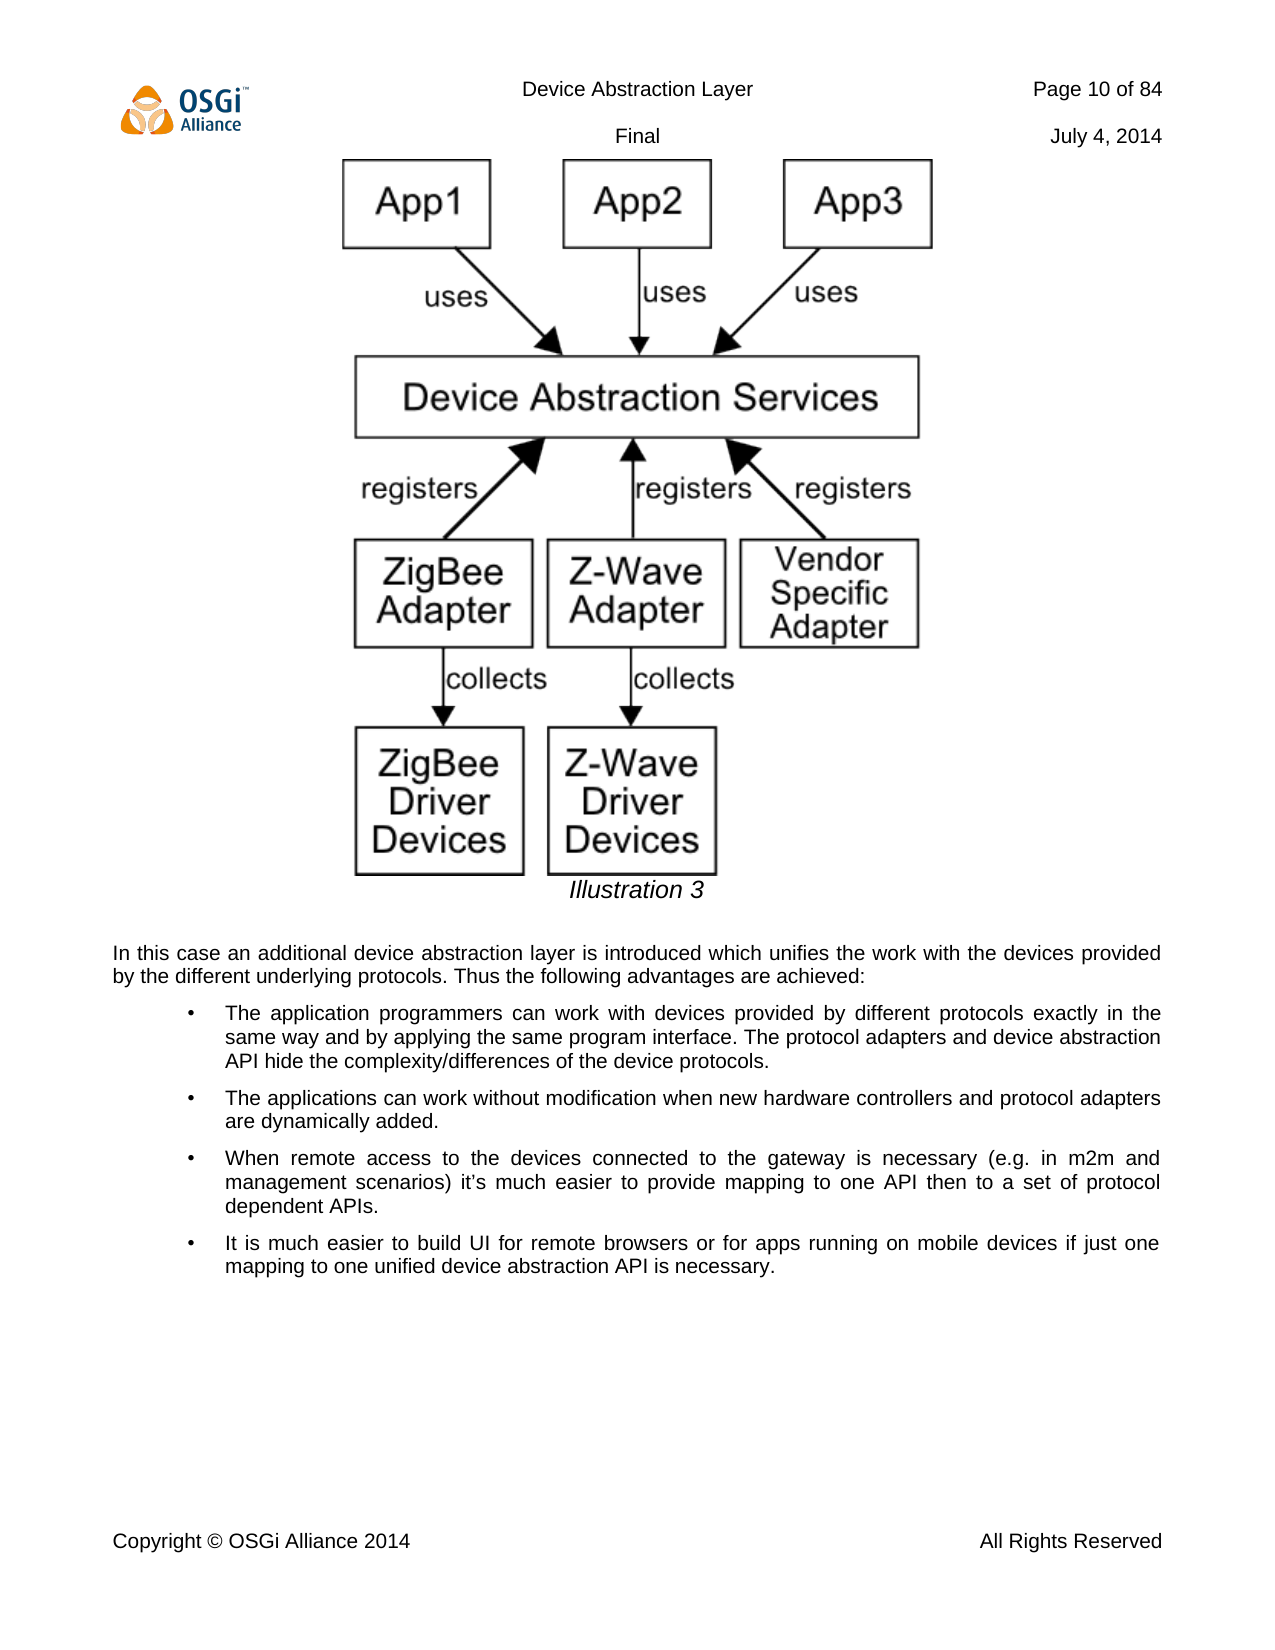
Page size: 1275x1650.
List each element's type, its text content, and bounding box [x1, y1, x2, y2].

text In this case an additional device abstraction layer is introduced which unifies the work with the devices provided by the different underlying protocols. Thus the following advantages are achieved: [112, 940, 1162, 988]
text Illustration 3 [342, 876, 933, 904]
picture [342, 159, 933, 876]
list The application programmers can work with devices provided by different protocols exactly in the same way and by applying the same program interface. The protocol adapters and device abstraction API hide the complexity/differences of the device protocols. [187, 1001, 1162, 1073]
picture [113, 78, 257, 142]
list The applications can work without modification when new hardware controllers and protocol adapters are dynamically added. [187, 1085, 1162, 1133]
list It is much easier to build UI for remote browsers or for apps running on mobile devices if just one mapping to one unified device abstraction API is necessary. [187, 1230, 1162, 1278]
list When remote access to the devices connected to the gateway is necessary (e.g. in m2m and management scenarios) it’s much easier to provide mapping to one API then to a set of protocol dependent APIs. [187, 1146, 1162, 1218]
